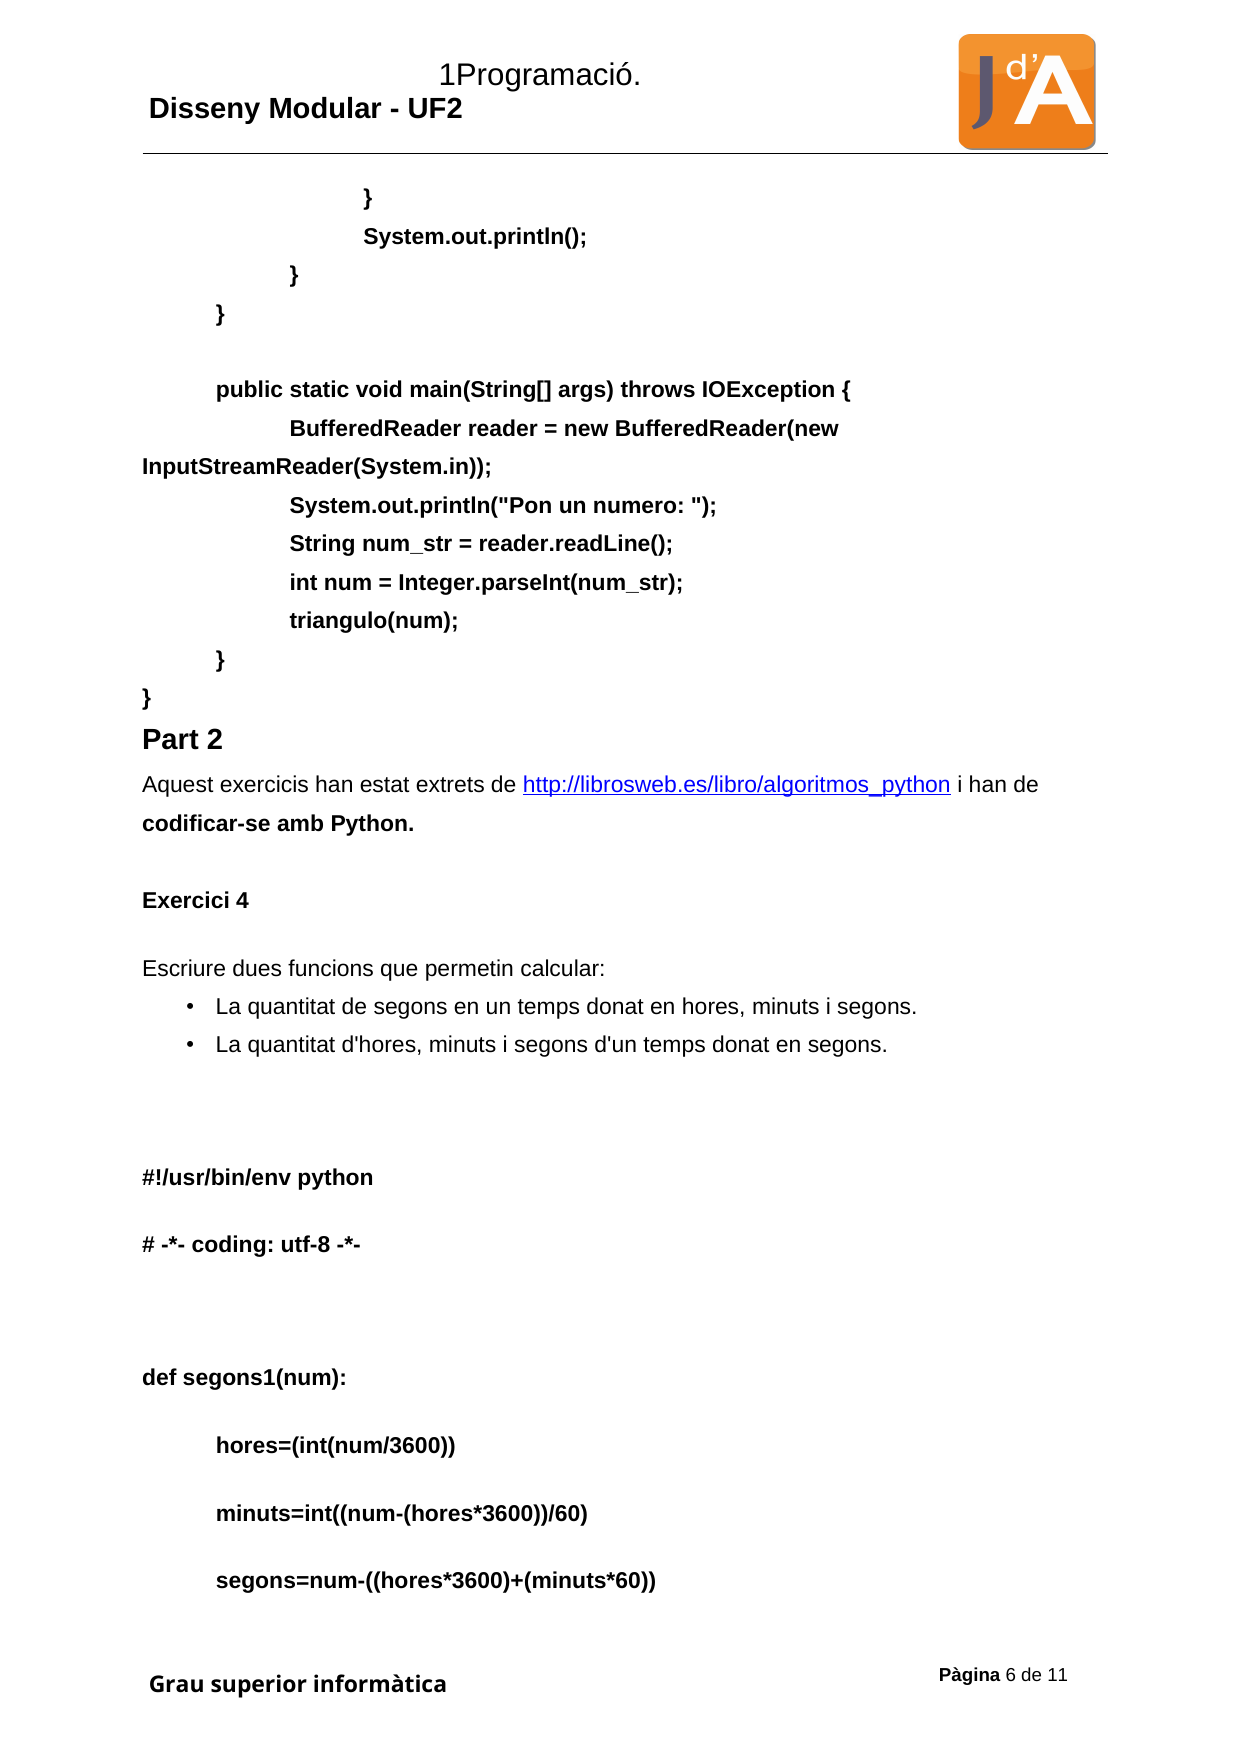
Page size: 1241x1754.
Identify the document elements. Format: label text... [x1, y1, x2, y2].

text #!/usr/bin/env python [142, 1164, 1107, 1190]
text System.out.println(); [142, 223, 1107, 249]
text } [142, 300, 1107, 326]
text } [142, 685, 1107, 710]
list La quantitat d'hores, minuts i segons d'un temps donat en segons. [186, 1032, 1107, 1058]
text def segons1(num): [142, 1364, 1107, 1390]
list La quantitat de segons en un temps donat en hores, minuts i segons. [186, 994, 1107, 1019]
text Exercici 4 [142, 887, 1107, 913]
text System.out.println("Pon un numero: "); [142, 492, 1107, 518]
text Part 2 [142, 723, 1107, 756]
text minuts=int((num-(hores*3600))/60) [142, 1500, 1107, 1526]
text Aquest exercicis han estat extrets de http://librosweb.es/libro/algoritmos_python i han de codificar-se amb Python. [142, 772, 1107, 836]
text public static void main(String[] args) throws IOException { [142, 377, 1107, 403]
text } [142, 262, 1107, 287]
text triangulo(num); [142, 608, 1107, 633]
text int num = Integer.parseInt(num_str); [142, 569, 1107, 595]
text hores=(int(num/3600)) [142, 1432, 1107, 1458]
picture [958, 34, 1096, 150]
text segons=num-((hores*3600)+(minuts*60)) [142, 1568, 1107, 1594]
text String num_str = reader.readLine(); [142, 531, 1107, 557]
text } [142, 185, 1107, 211]
text } [142, 646, 1107, 672]
text BufferedReader reader = new BufferedReader(new InputStreamReader(System.in)); [142, 416, 1107, 480]
text # -*- coding: utf-8 -*- [142, 1232, 1107, 1258]
text Escriure dues funcions que permetin calcular: [142, 955, 1107, 981]
